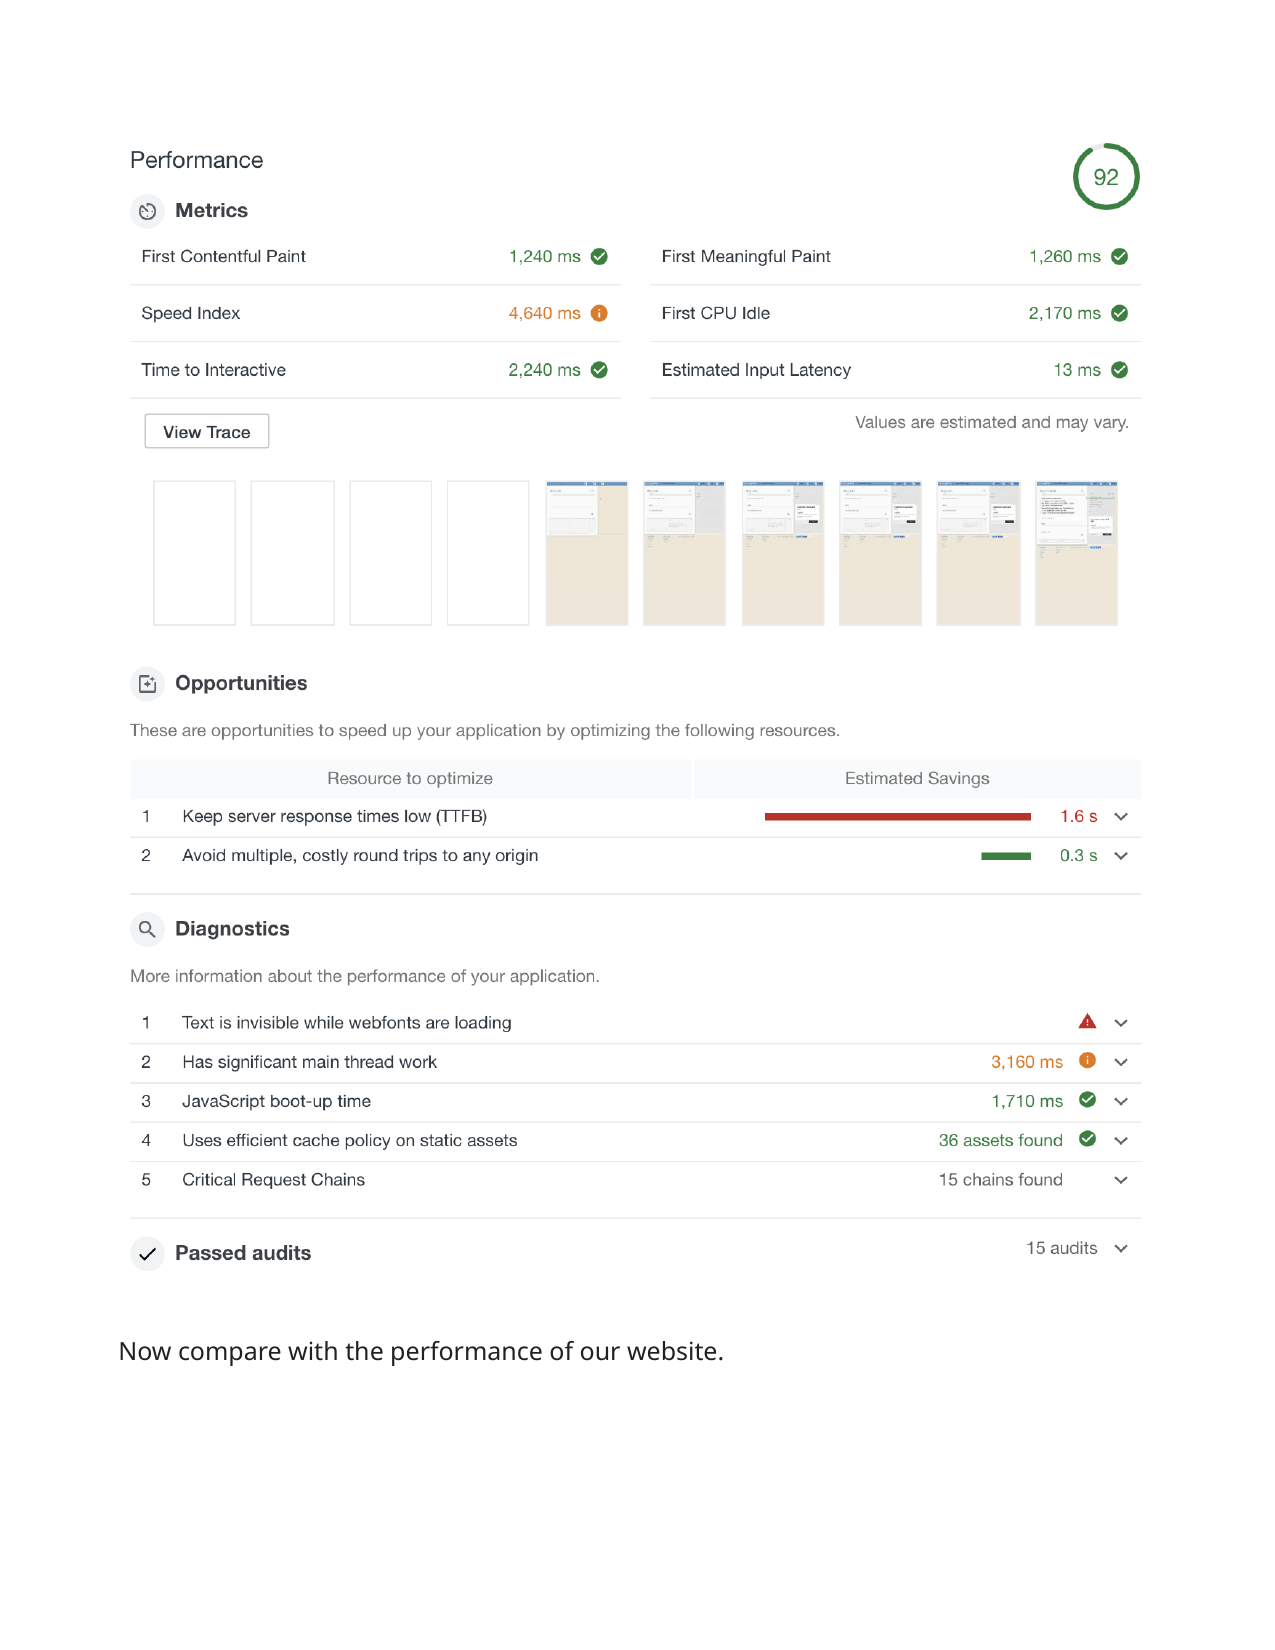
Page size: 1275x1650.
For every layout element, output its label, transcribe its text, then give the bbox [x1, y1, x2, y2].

text Now compare with the performance of our website. [118, 1333, 1157, 1367]
picture [118, 118, 1157, 1300]
